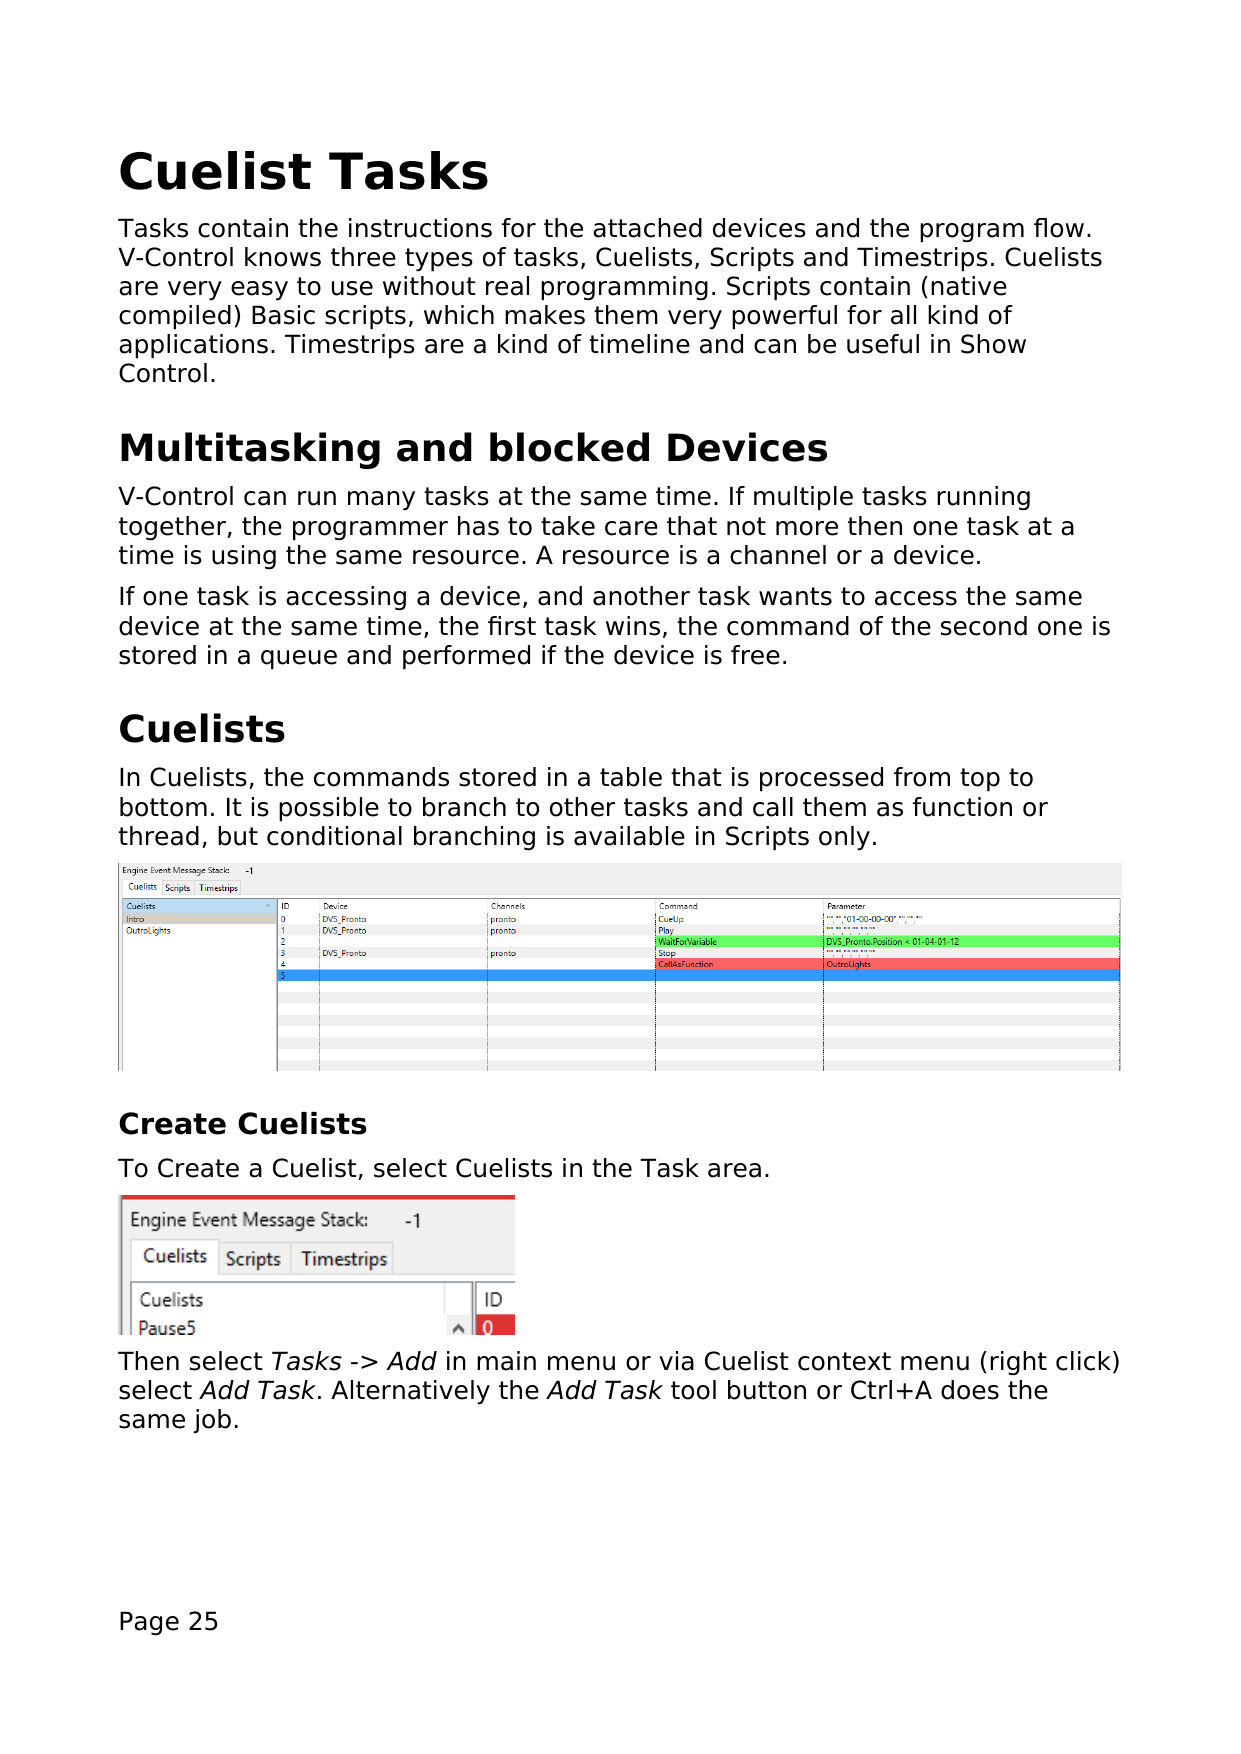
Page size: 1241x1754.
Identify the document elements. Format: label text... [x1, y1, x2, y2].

subtitle Cuelists [118, 707, 1122, 751]
text V-Control can run many tasks at the same time. If multiple tasks running together, the programmer has to take care that not more then one task at a time is using the same resource. A resource is a channel or a device. [118, 482, 1122, 570]
subtitle Create Cuelists [118, 1108, 1122, 1142]
subtitle Cuelist Tasks [118, 143, 1122, 201]
text If one task is accessing a device, and another task wants to access the same device at the same time, the first task wins, the command of the second one is stored in a queue and performed if the device is free. [118, 582, 1122, 670]
text Then select Tasks -> Add in main menu or via Cuelist context menu (right click) select Add Task. Alternatively the Add Task tool button or Ctrl+A does the same job. [118, 1347, 1122, 1435]
text Tasks contain the instructions for the attached devices and the program flow. V-Control knows three types of tasks, Cuelists, Scripts and Timestrips. Cuelists are very easy to use without real programming. Scripts contain (native compiled) Basic scripts, which makes them very powerful for all kind of applications. Timestrips are a kind of timeline and can be useful in Show Control. [118, 214, 1122, 389]
subtitle Multitasking and blocked Devices [118, 426, 1122, 470]
picture [118, 863, 1123, 1071]
picture [118, 1195, 515, 1335]
text In Cuelists, the commands stored in a table that is processed from top to bottom. It is possible to branch to other tasks and call them as function or thread, but conditional branching is available in Scripts only. [118, 764, 1122, 851]
text To Create a Cuelist, select Cuelists in the Task area. [118, 1154, 1122, 1183]
